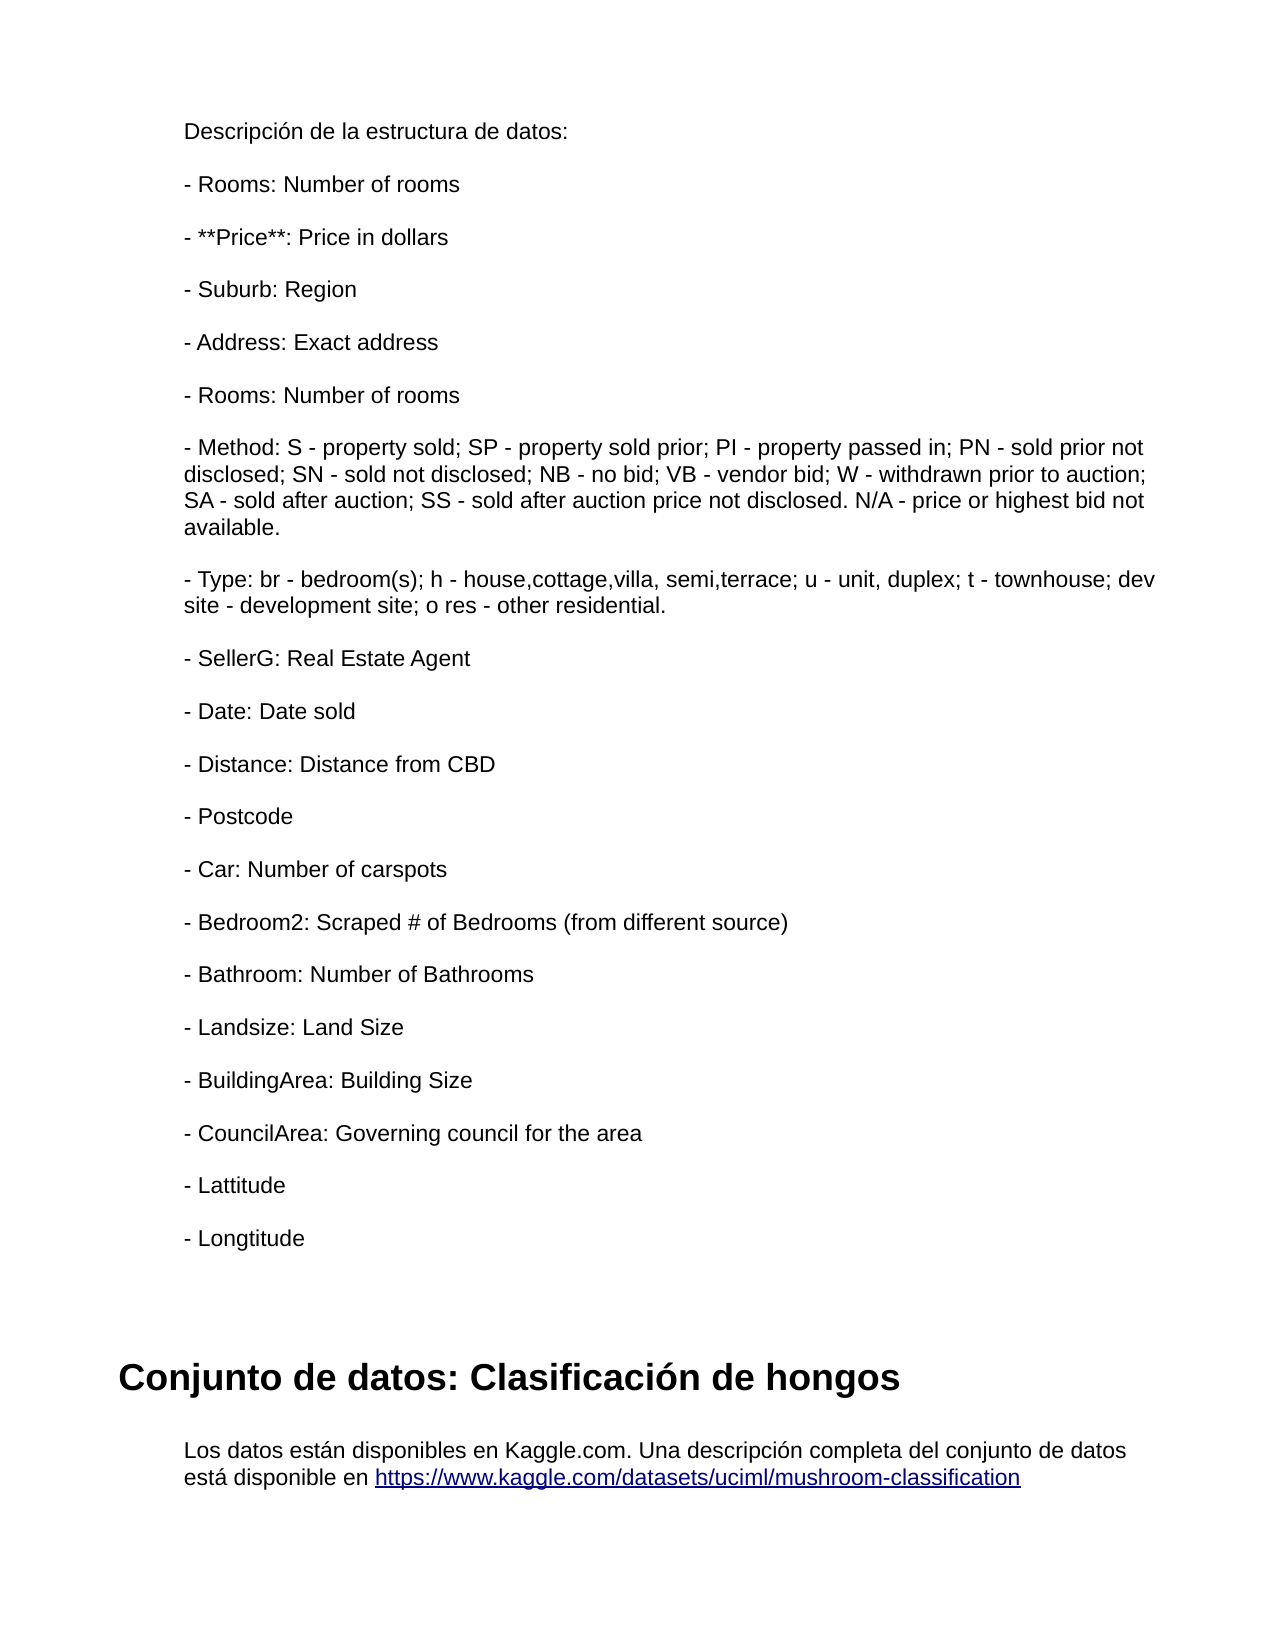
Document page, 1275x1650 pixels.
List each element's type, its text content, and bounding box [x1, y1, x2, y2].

text - Car: Number of carspots [184, 856, 1157, 882]
text - Address: Exact address [184, 329, 1157, 355]
text - Rooms: Number of rooms [184, 382, 1157, 408]
text - Postcode [184, 803, 1157, 830]
text - Rooms: Number of rooms [184, 171, 1157, 197]
text - Type: br - bedroom(s); h - house,cottage,villa, semi,terrace; u - unit, duplex; t - townhouse; dev site - development site; o res - other residential. [184, 566, 1157, 619]
text - Bathroom: Number of Bathrooms [184, 961, 1157, 988]
text Descripción de la estructura de datos: [184, 118, 1157, 144]
text - Lattitude [184, 1172, 1157, 1199]
text - Distance: Distance from CBD [184, 751, 1157, 777]
text - Date: Date sold [184, 698, 1157, 724]
text Los datos están disponibles en Kaggle.com. Una descripción completa del conjunto de datos está disponible en https://www.kaggle.com/datasets/uciml/mushroom-classification [184, 1437, 1157, 1490]
text - Suburb: Region [184, 276, 1157, 303]
text - Bedroom2: Scraped # of Bedrooms (from different source) [184, 909, 1157, 935]
text - Longtitude [184, 1225, 1157, 1251]
subtitle Conjunto de datos: Clasificación de hongos [118, 1355, 1157, 1398]
text - CouncilArea: Governing council for the area [184, 1119, 1157, 1146]
text - **Price**: Price in dollars [184, 223, 1157, 250]
text - SellerG: Real Estate Agent [184, 645, 1157, 672]
text - Landsize: Land Size [184, 1014, 1157, 1041]
text - BuildingArea: Building Size [184, 1067, 1157, 1093]
text - Method: S - property sold; SP - property sold prior; PI - property passed in; PN - sold prior not disclosed; SN - sold not disclosed; NB - no bid; VB - vendor bid; W - withdrawn prior to auction; SA - sold after auction; SS - sold after auction price not disclosed. N/A - price or highest bid not available. [184, 434, 1157, 540]
